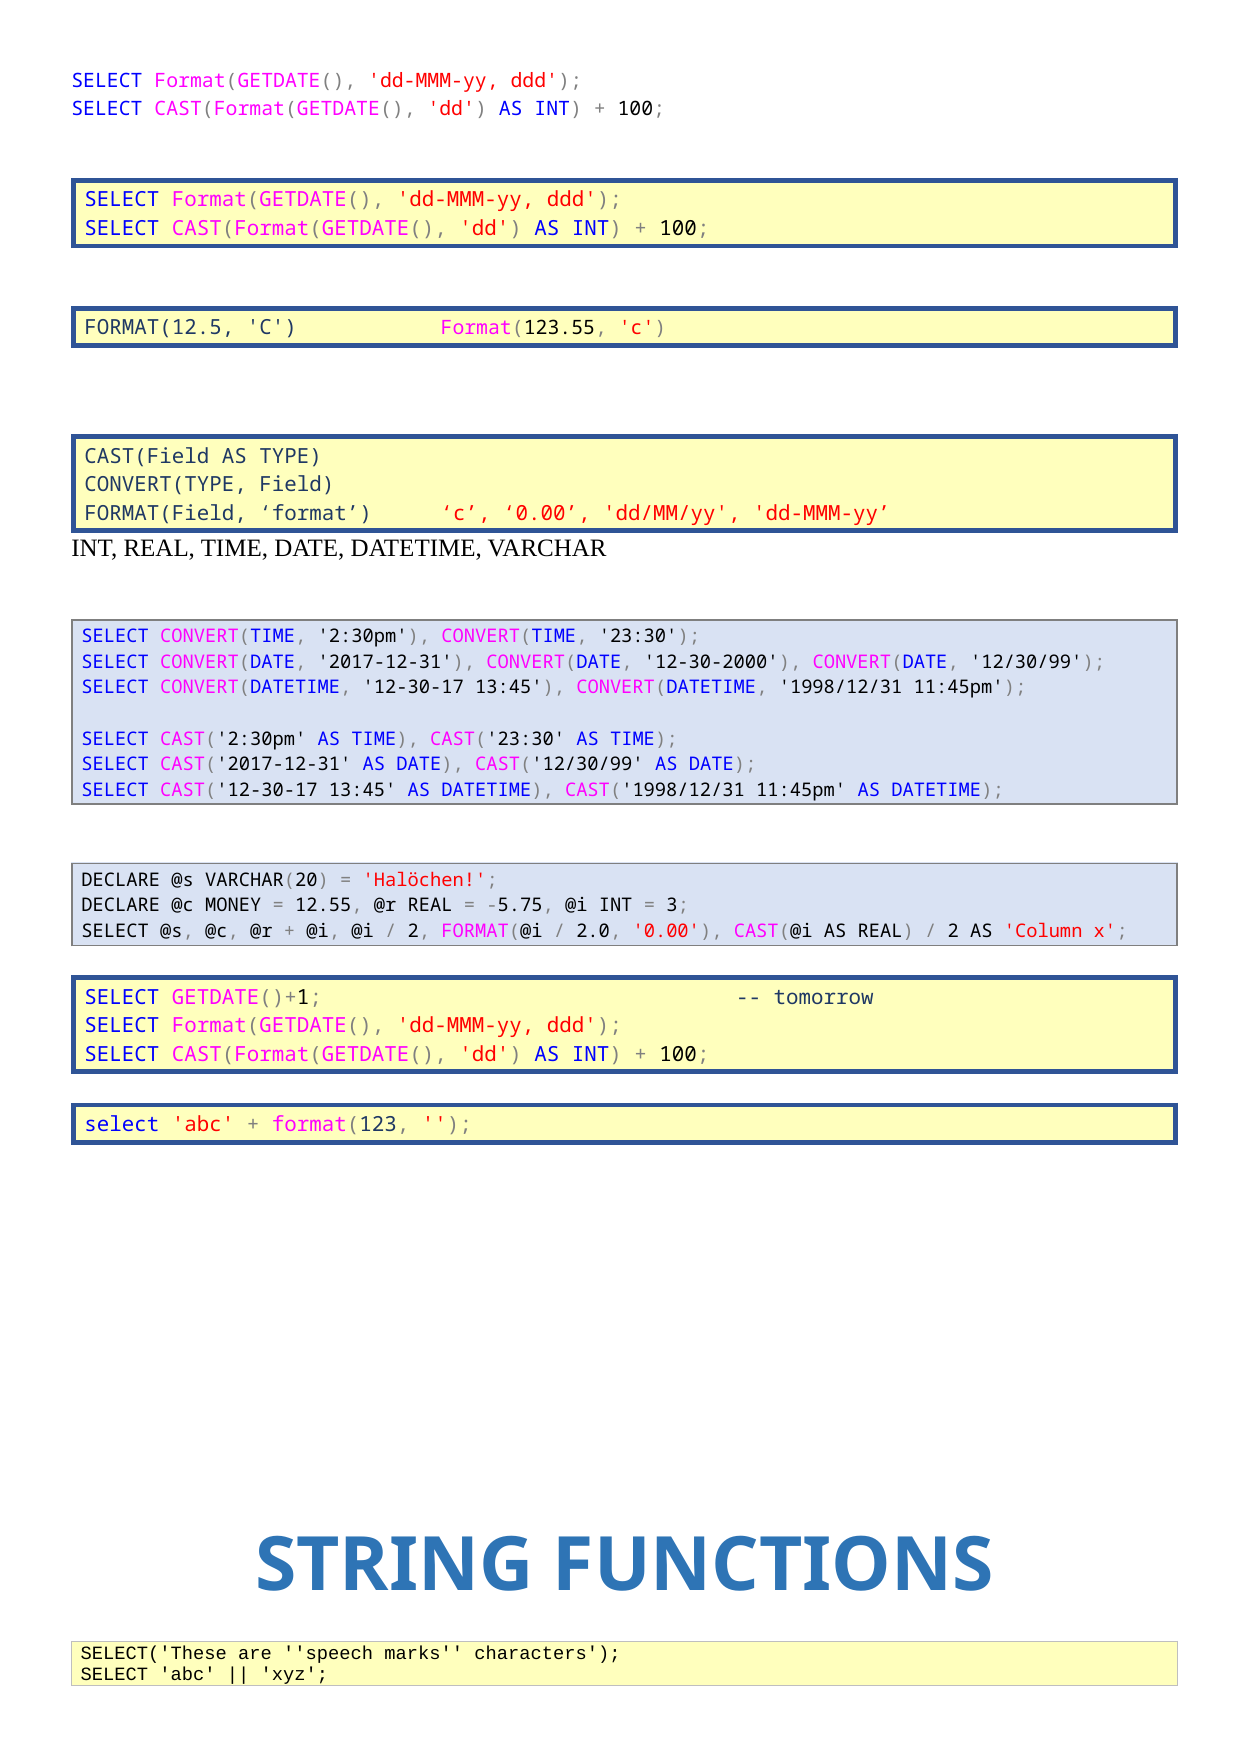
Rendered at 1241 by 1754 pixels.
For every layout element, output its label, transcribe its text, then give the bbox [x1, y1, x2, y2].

text SELECT CAST('2017-12-31' AS DATE), CAST('12/30/99' AS DATE); [73, 747, 1176, 772]
text SELECT GETDATE()+1; -- tomorrow [76, 980, 1173, 1003]
text SELECT CAST(Format(GETDATE(), 'dd') AS INT) + 100; [76, 206, 1173, 244]
text SELECT CONVERT(DATE, '2017-12-31'), CONVERT(DATE, '12-30-2000'), CONVERT(DATE, '12/30/99'); [73, 644, 1176, 670]
text select 'abc' + format(123, ''); [76, 1107, 1173, 1140]
text SELECT CAST(Format(GETDATE(), 'dd') AS INT) + 100; [71, 94, 1178, 121]
text SELECT CONVERT(DATETIME, '12-30-17 13:45'), CONVERT(DATETIME, '1998/12/31 11:45pm'); [73, 670, 1176, 696]
text SELECT Format(GETDATE(), 'dd-MMM-yy, ddd'); [71, 67, 1178, 94]
text SELECT CONVERT(TIME, '2:30pm'), CONVERT(TIME, '23:30'); [73, 621, 1176, 644]
text DECLARE @c MONEY = 12.55, @r REAL = -5.75, @i INT = 3; [73, 888, 1176, 913]
text INT, REAL, TIME, DATE, DATETIME, VARCHAR [71, 533, 1178, 562]
text CAST(Field AS TYPE) [76, 439, 1173, 462]
text SELECT @s, @c, @r + @i, @i / 2, FORMAT(@i / 2.0, '0.00'), CAST(@i AS REAL) / 2 AS 'Column x'; [73, 913, 1176, 945]
text SELECT 'abc' || 'xyz'; [72, 1662, 1177, 1685]
subtitle STRING FUNCTIONS [71, 1510, 1178, 1612]
text DECLARE @s VARCHAR(20) = 'Halöchen!'; [73, 864, 1176, 888]
text SELECT CAST('2:30pm' AS TIME), CAST('23:30' AS TIME); [73, 721, 1176, 747]
text SELECT Format(GETDATE(), 'dd-MMM-yy, ddd'); [76, 183, 1173, 206]
text SELECT CAST('12-30-17 13:45' AS DATETIME), CAST('1998/12/31 11:45pm' AS DATETIME); [73, 772, 1176, 803]
text CONVERT(TYPE, Field) [76, 462, 1173, 491]
text SELECT CAST(Format(GETDATE(), 'dd') AS INT) + 100; [76, 1032, 1173, 1069]
text SELECT('These are ''speech marks'' characters'); [72, 1642, 1177, 1662]
text SELECT Format(GETDATE(), 'dd-MMM-yy, ddd'); [76, 1003, 1173, 1032]
text FORMAT(12.5, 'C') Format(123.55, 'c') [76, 311, 1173, 343]
text FORMAT(Field, ‘format’) ‘c’, ‘0.00’, 'dd/MM/yy', 'dd-MMM-yy’ [76, 491, 1173, 528]
